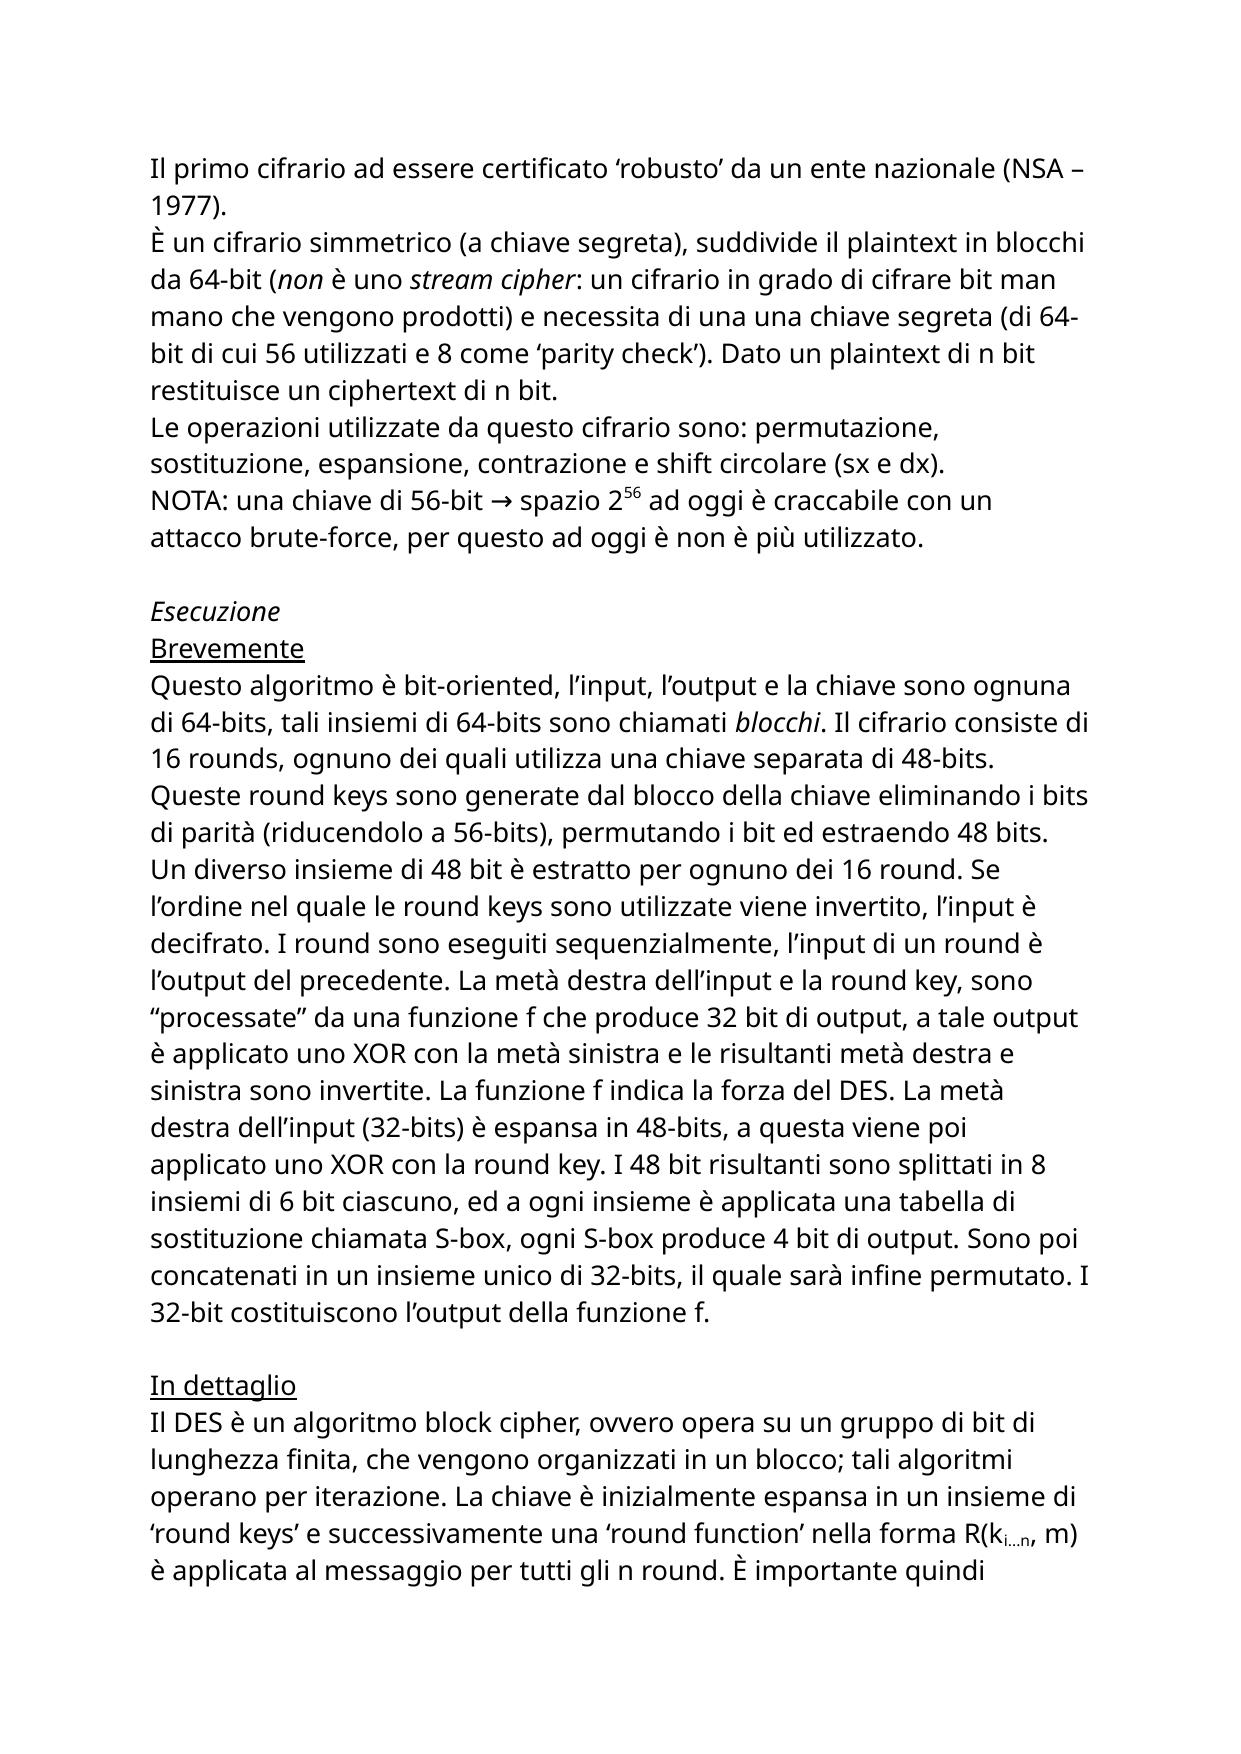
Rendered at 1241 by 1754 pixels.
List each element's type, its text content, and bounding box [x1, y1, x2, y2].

text Le operazioni utilizzate da questo cifrario sono: permutazione, sostituzione, espansione, contrazione e shift circolare (sx e dx). [150, 408, 1090, 482]
text Il DES è un algoritmo block cipher, ovvero opera su un gruppo di bit di lunghezza finita, che vengono organizzati in un blocco; tali algoritmi operano per iterazione. La chiave è inizialmente espansa in un insieme di ‘round keys’ e successivamente una ‘round function’ nella forma R(ki...n, m) è applicata al messaggio per tutti gli n round. È importante quindi [150, 1404, 1090, 1588]
text Questo algoritmo è bit-oriented, l’input, l’output e la chiave sono ognuna di 64-bits, tali insiemi di 64-bits sono chiamati blocchi. Il cifrario consiste di 16 rounds, ognuno dei quali utilizza una chiave separata di 48-bits. Queste round keys sono generate dal blocco della chiave eliminando i bits di parità (riducendolo a 56-bits), permutando i bit ed estraendo 48 bits. Un diverso insieme di 48 bit è estratto per ognuno dei 16 round. Se l’ordine nel quale le round keys sono utilizzate viene invertito, l’input è decifrato. I round sono eseguiti sequenzialmente, l’input di un round è l’output del precedente. La metà destra dell’input e la round key, sono “processate” da una funzione f che produce 32 bit di output, a tale output è applicato uno XOR con la metà sinistra e le risultanti metà destra e sinistra sono invertite. La funzione f indica la forza del DES. La metà destra dell’input (32-bits) è espansa in 48-bits, a questa viene poi applicato uno XOR con la round key. I 48 bit risultanti sono splittati in 8 insiemi di 6 bit ciascuno, ed a ogni insieme è applicata una tabella di sostituzione chiamata S-box, ogni S-box produce 4 bit di output. Sono poi concatenati in un insieme unico di 32-bits, il quale sarà infine permutato. I 32-bit costituiscono l’output della funzione f. [150, 666, 1090, 1330]
text Il primo cifrario ad essere certificato ‘robusto’ da un ente nazionale (NSA – 1977). [150, 150, 1090, 224]
text In dettaglio [150, 1367, 1090, 1404]
text Esecuzione [150, 592, 1090, 629]
text NOTA: una chiave di 56-bit → spazio 256 ad oggi è craccabile con un attacco brute-force, per questo ad oggi è non è più utilizzato. [150, 482, 1090, 556]
text Brevemente [150, 629, 1090, 666]
text È un cifrario simmetrico (a chiave segreta), suddivide il plaintext in blocchi da 64-bit (non è uno stream cipher: un cifrario in grado di cifrare bit man mano che vengono prodotti) e necessita di una una chiave segreta (di 64-bit di cui 56 utilizzati e 8 come ‘parity check’). Dato un plaintext di n bit restituisce un ciphertext di n bit. [150, 224, 1090, 408]
